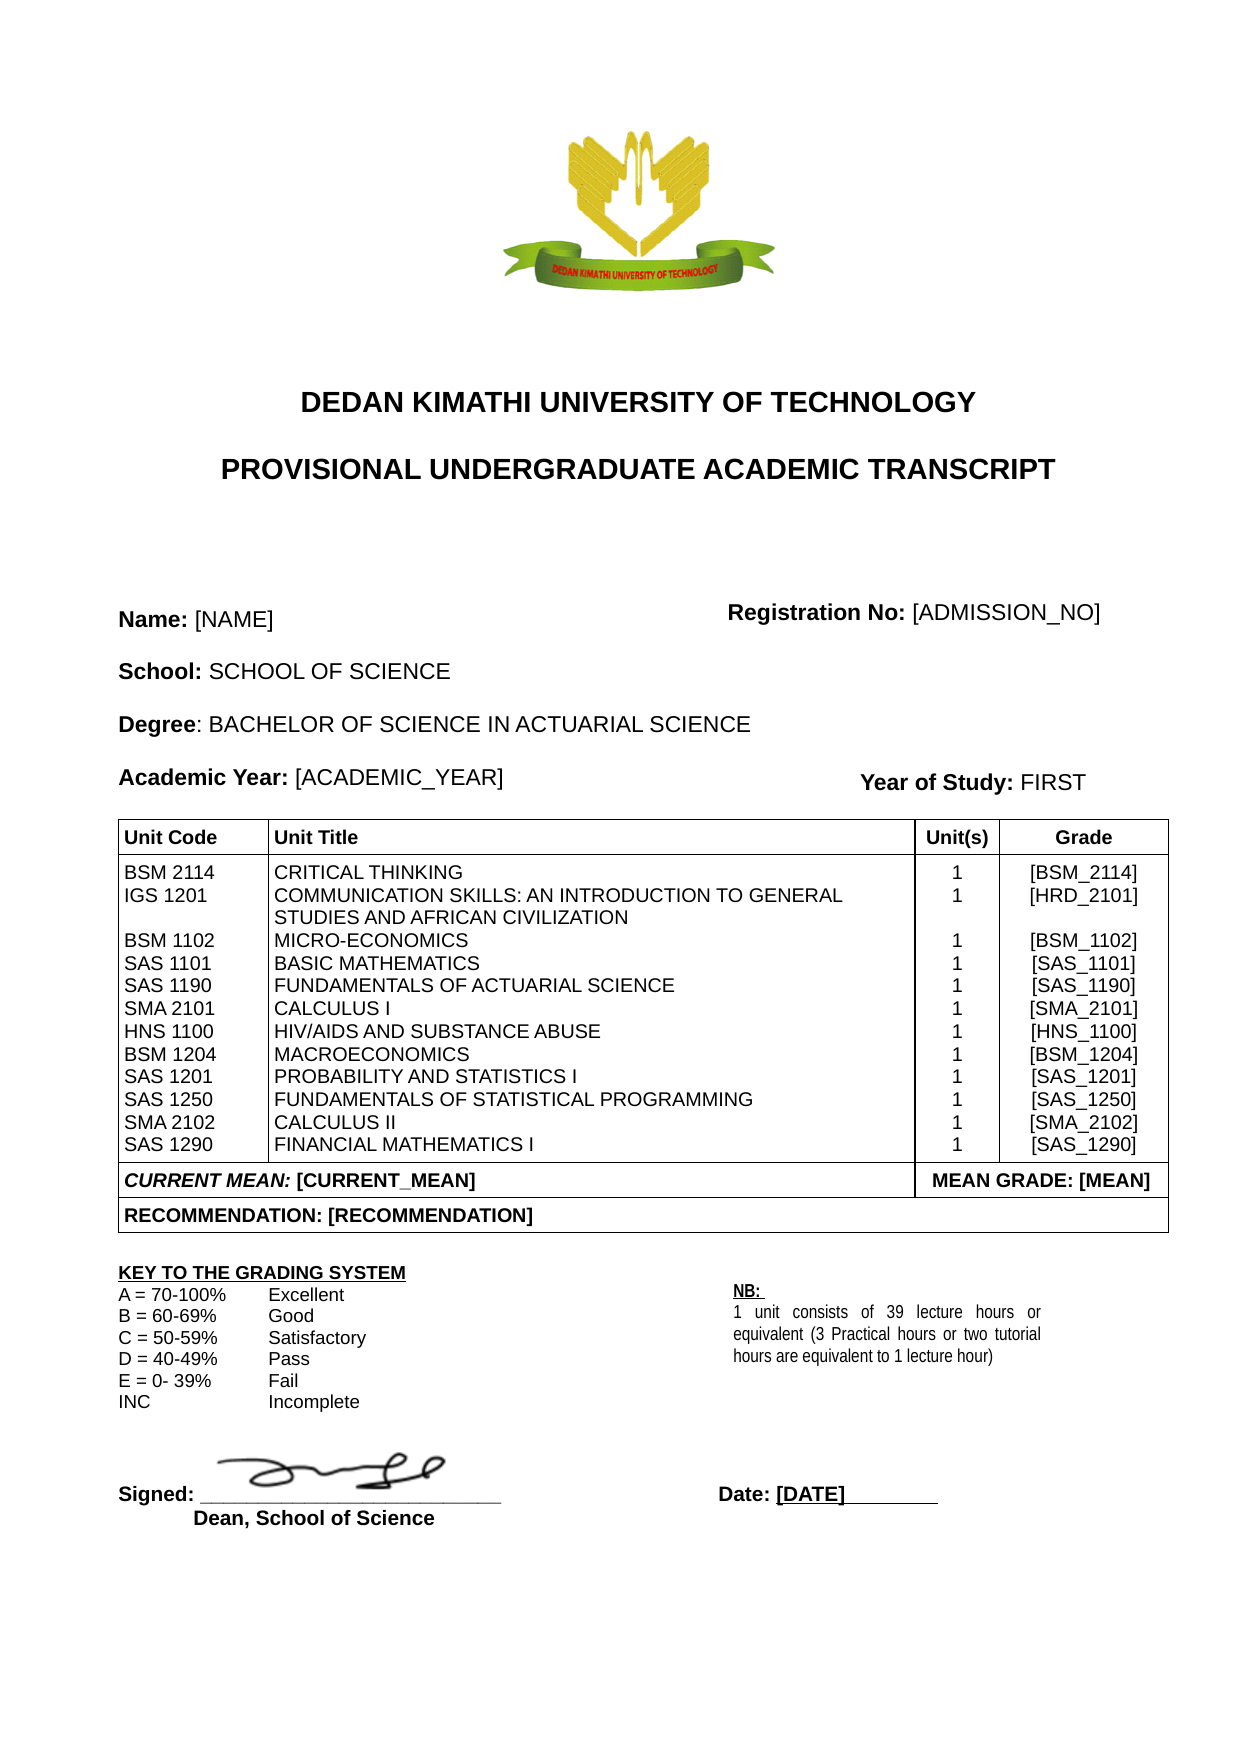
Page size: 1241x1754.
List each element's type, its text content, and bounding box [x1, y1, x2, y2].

text Signed: __________________________ Date: [DATE] [118, 1482, 1159, 1506]
table_header Grade [1000, 820, 1168, 854]
text B = 60-69% Good [118, 1305, 1159, 1327]
table_cell BSM 2114 IGS 1201 BSM 1102 SAS 1101 SAS 1190 SMA 2101 HNS 1100 BSM 1204 SAS 1201 SAS 1250 SMA 2102 SAS 1290 [119, 855, 268, 1162]
table_cell RECOMMENDATION: [RECOMMENDATION] [119, 1198, 1168, 1232]
table_cell MEAN GRADE: [MEAN] [916, 1163, 1168, 1197]
text Degree: BACHELOR OF SCIENCE IN ACTUARIAL SCIENCE [118, 711, 1159, 737]
text A = 70-100% Excellent [118, 1283, 1159, 1305]
text Academic Year: [ACADEMIC_YEAR] [118, 764, 774, 790]
table_cell 1 1 1 1 1 1 1 1 1 1 1 1 [916, 855, 999, 1162]
text E = 0- 39% Fail [118, 1370, 1159, 1391]
table_header Unit Code [119, 820, 268, 854]
table_cell CURRENT MEAN: [CURRENT_MEAN] [119, 1163, 914, 1197]
text Dean, School of Science [118, 1506, 1159, 1530]
table_header Unit Title [269, 820, 914, 854]
text INC Incomplete [118, 1391, 1159, 1413]
text C = 50-59% Satisfactory [118, 1327, 1159, 1348]
table_header Unit(s) [916, 820, 999, 854]
text [1087, 764, 1159, 790]
text Name: [NAME] [118, 606, 678, 632]
text School: SCHOOL OF SCIENCE [118, 658, 1159, 684]
text DEDAN KIMATHI UNIVERSITY OF TECHNOLOGY [118, 385, 1159, 419]
table_cell CRITICAL THINKING COMMUNICATION SKILLS: AN INTRODUCTION TO GENERAL STUDIES AND AFRICAN CIVILIZATION MICRO-ECONOMICS BASIC MATHEMATICS FUNDAMENTALS OF ACTUARIAL SCIENCE CALCULUS I HIV/AIDS AND SUBSTANCE ABUSE MACROECONOMICS PROBABILITY AND STATISTICS I FUNDAMENTALS OF STATISTICAL PROGRAMMING CALCULUS II FINANCIAL MATHEMATICS I [269, 855, 914, 1162]
text D = 40-49% Pass [118, 1348, 1159, 1370]
text KEY TO THE GRADING SYSTEM [118, 1262, 1159, 1283]
text PROVISIONAL UNDERGRADUATE ACADEMIC TRANSCRIPT [118, 452, 1159, 486]
table_cell [BSM_2114] [HRD_2101] [BSM_1102] [SAS_1101] [SAS_1190] [SMA_2101] [HNS_1100] [BSM_1204] [SAS_1201] [SAS_1250] [SMA_2102] [SAS_1290] [1000, 855, 1168, 1162]
